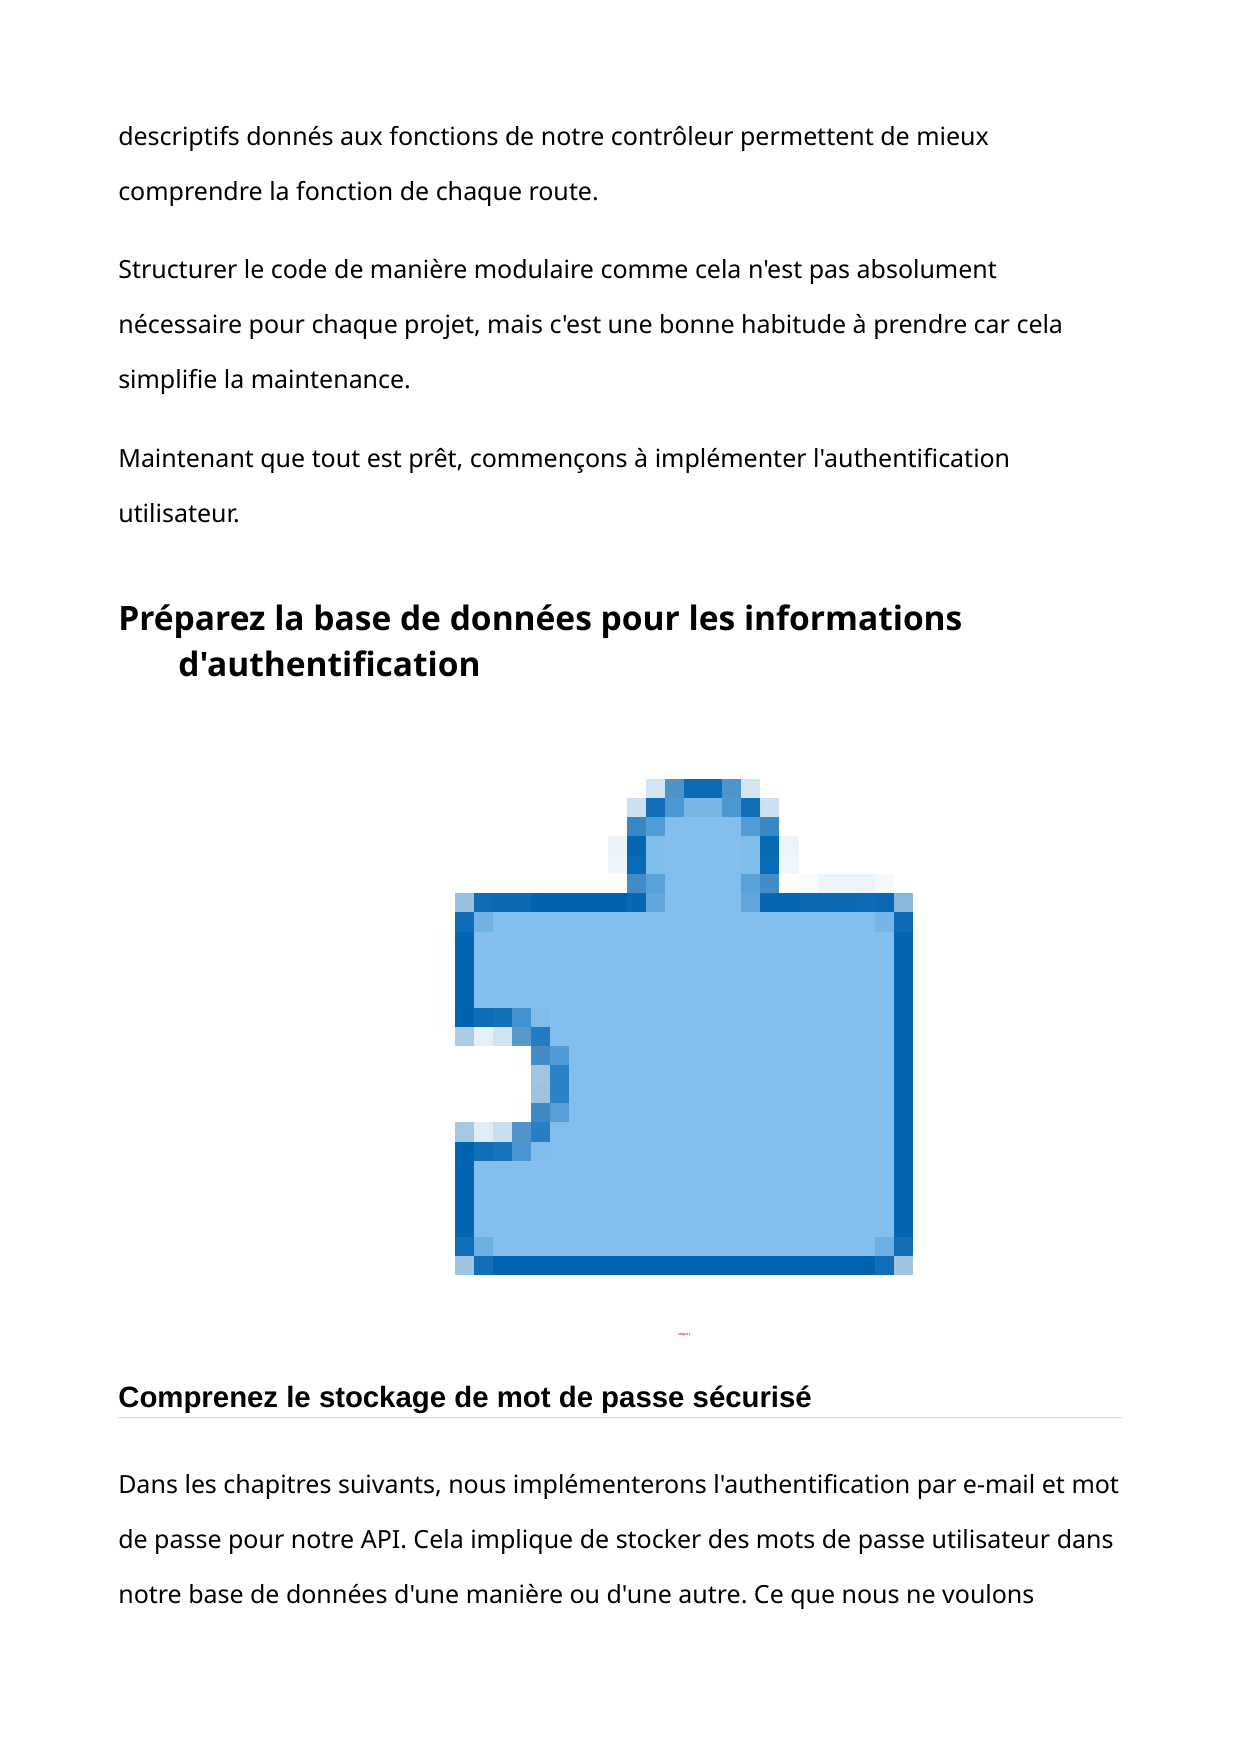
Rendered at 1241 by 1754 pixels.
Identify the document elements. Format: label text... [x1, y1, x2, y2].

text Dans les chapitres suivants, nous implémenterons l'authentification par e-mail et mot de passe pour notre API. Cela implique de stocker des mots de passe utilisateur dans notre base de données d'une manière ou d'une autre. Ce que nous ne voulons [118, 1466, 1122, 1611]
text Maintenant que tout est prêt, commençons à implémenter l'authentification utilisateur. [118, 441, 1122, 530]
subtitle Préparez la base de données pour les informations d'authentification [118, 595, 1122, 686]
text descriptifs donnés aux fonctions de notre contrôleur permettent de mieux comprendre la fonction de chaque route. [118, 118, 1122, 207]
text Structurer le code de manière modulaire comme cela n'est pas absolument nécessaire pour chaque projet, mais c'est une bonne habitude à prendre car cela simplifie la maintenance. [118, 252, 1122, 396]
subtitle Comprenez le stockage de mot de passe sécurisé [118, 1380, 1122, 1417]
